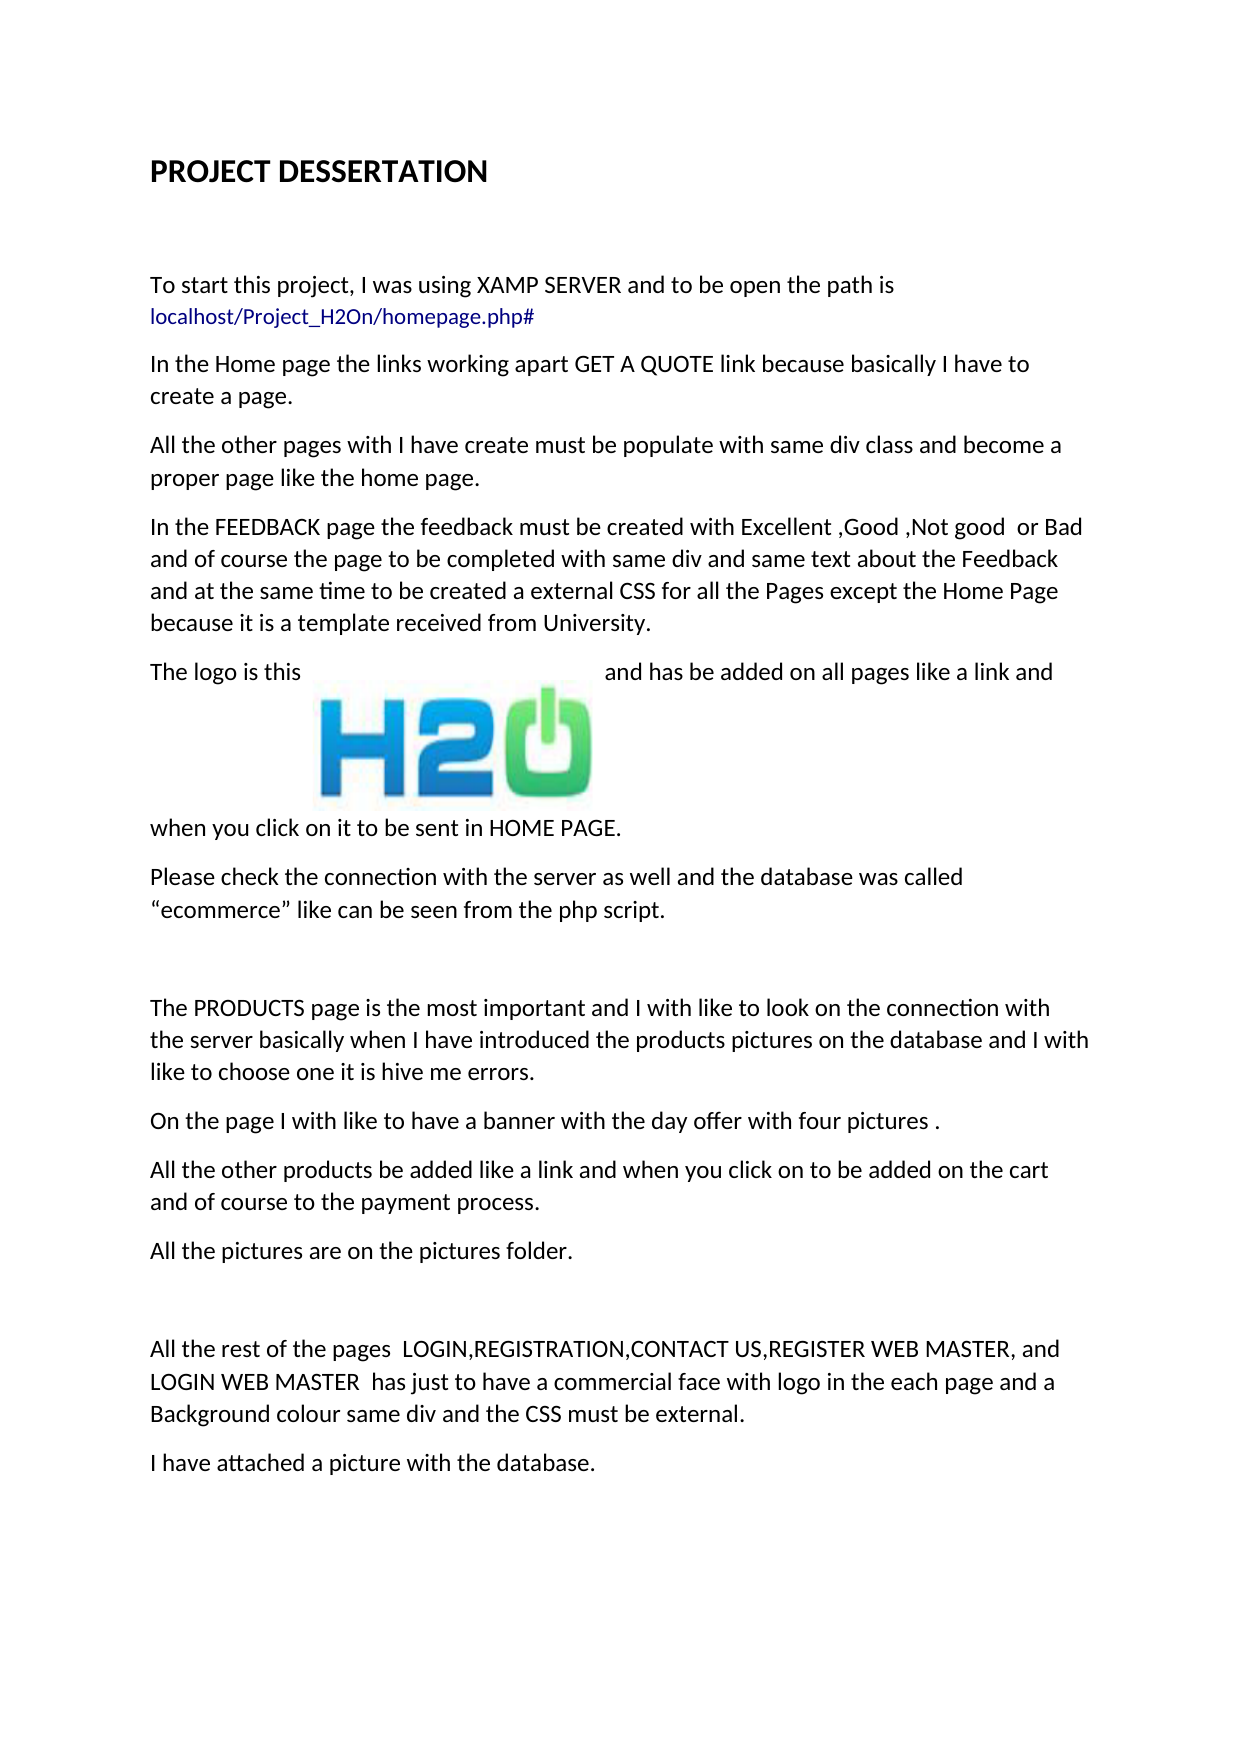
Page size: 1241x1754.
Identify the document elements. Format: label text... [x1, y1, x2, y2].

text All the rest of the pages LOGIN,REGISTRATION,CONTACT US,REGISTER WEB MASTER, and LOGIN WEB MASTER has just to have a commercial face with logo in the each page and a Background colour same div and the CSS must be external. [150, 1333, 1090, 1428]
text All the other pages with I have create must be populate with same div class and become a proper page like the home page. [150, 429, 1090, 492]
text In the Home page the links working apart GET A QUOTE link because basically I have to create a page. [150, 348, 1090, 411]
text PROJECT DESSERTATION [150, 150, 1090, 191]
text I have attached a picture with the database. [150, 1447, 1090, 1477]
text To start this project, I was using XAMP SERVER and to be open the path is localhost/Project_H2On/homepage.php# [150, 269, 1090, 330]
text The logo is this and has be added on all pages like a link and when you click on it to be sent in HOME PAGE. [150, 656, 1090, 843]
text On the page I with like to have a banner with the day offer with four pictures . [150, 1105, 1090, 1136]
text Please check the connection with the server as well and the database was called “ecommerce” like can be seen from the php script. [150, 861, 1090, 924]
text The PRODUCTS page is the most important and I with like to look on the connection with the server basically when I have introduced the products pictures on the database and I with like to choose one it is hive me errors. [150, 992, 1090, 1087]
text In the FEEDBACK page the feedback must be created with Excellent ,Good ,Not good or Bad and of course the page to be completed with same div and same text about the Feedback and at the same time to be created a external CSS for all the Pages except the Home Page because it is a template received from University. [150, 511, 1090, 638]
text All the pictures are on the pictures folder. [150, 1235, 1090, 1266]
text All the other products be added like a link and when you click on to be added on the cart and of course to the payment process. [150, 1154, 1090, 1217]
